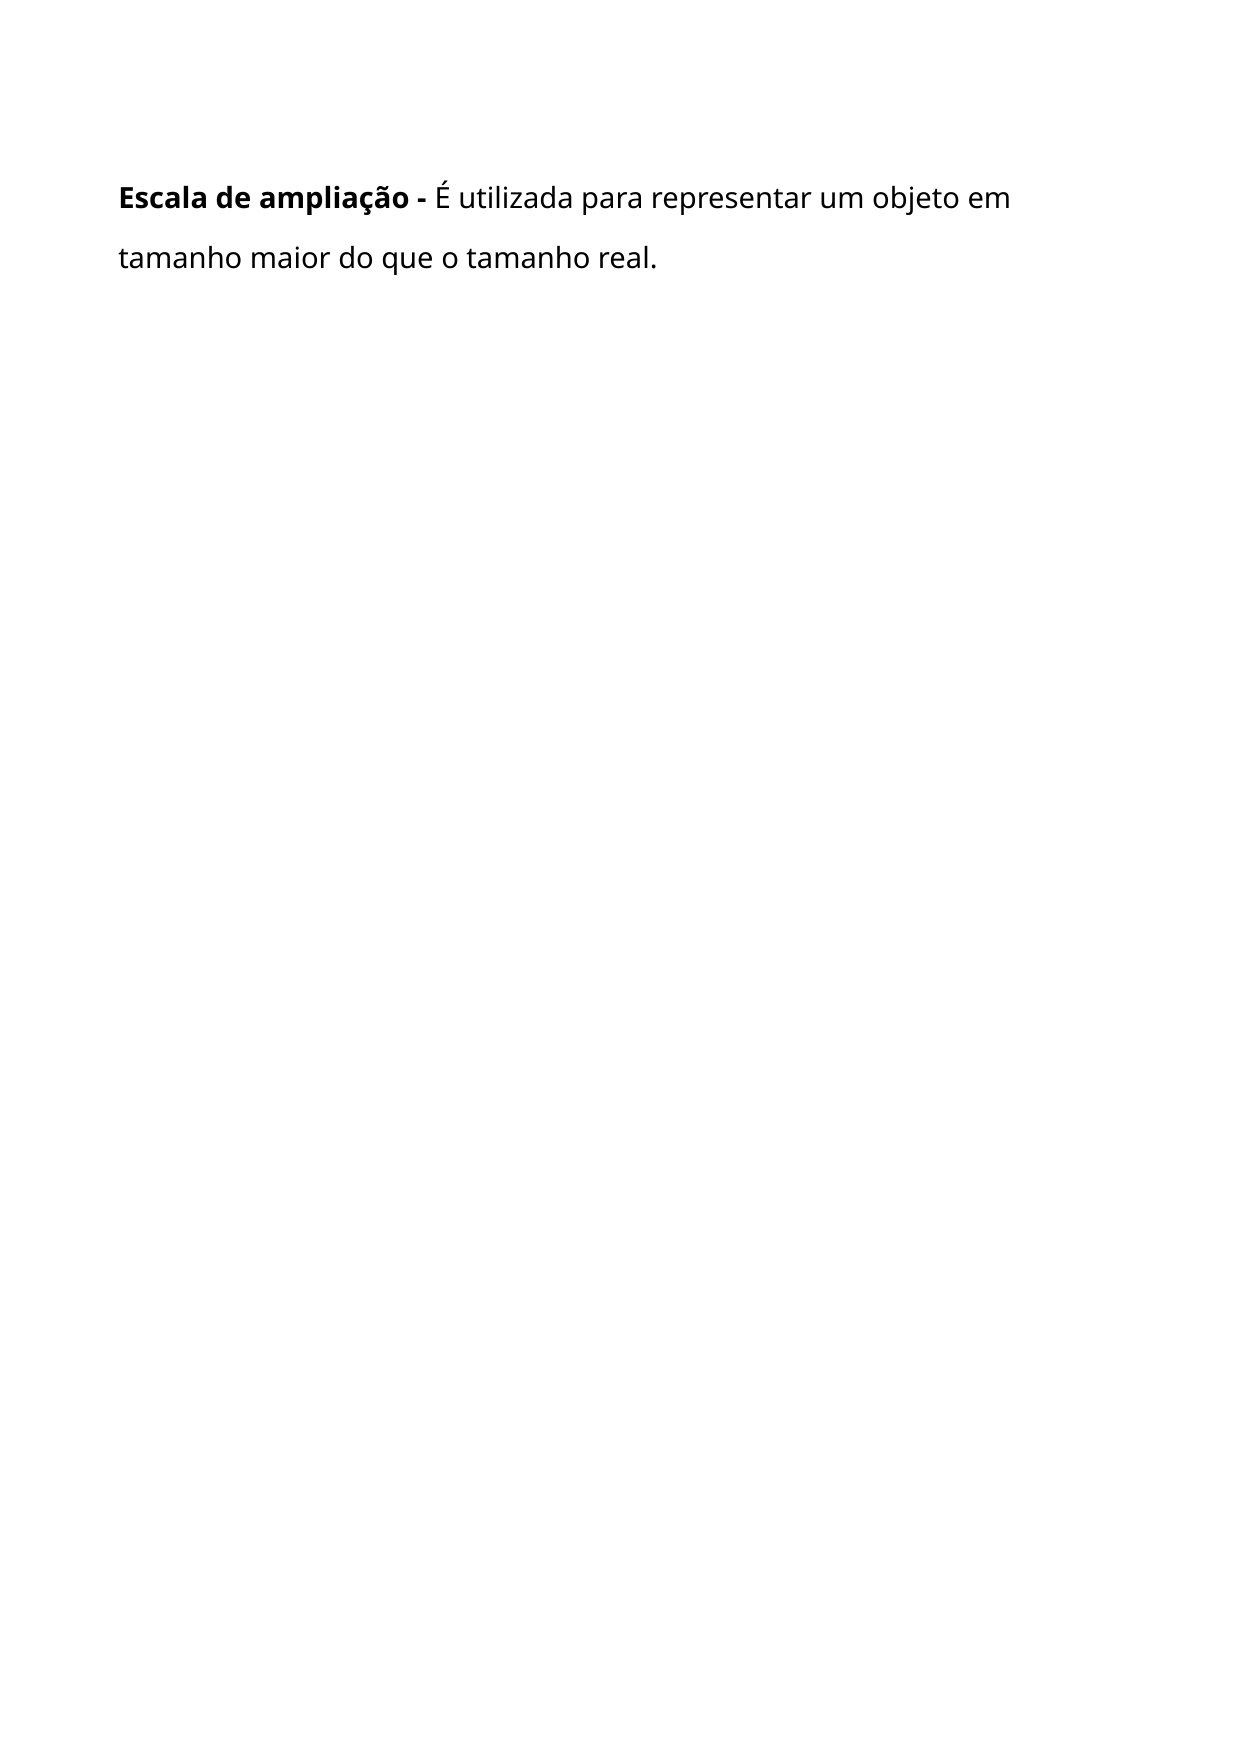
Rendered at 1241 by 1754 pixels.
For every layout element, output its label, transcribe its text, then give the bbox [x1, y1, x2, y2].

text Escala de ampliação - É utilizada para representar um objeto em tamanho maior do que o tamanho real. [118, 178, 1122, 277]
